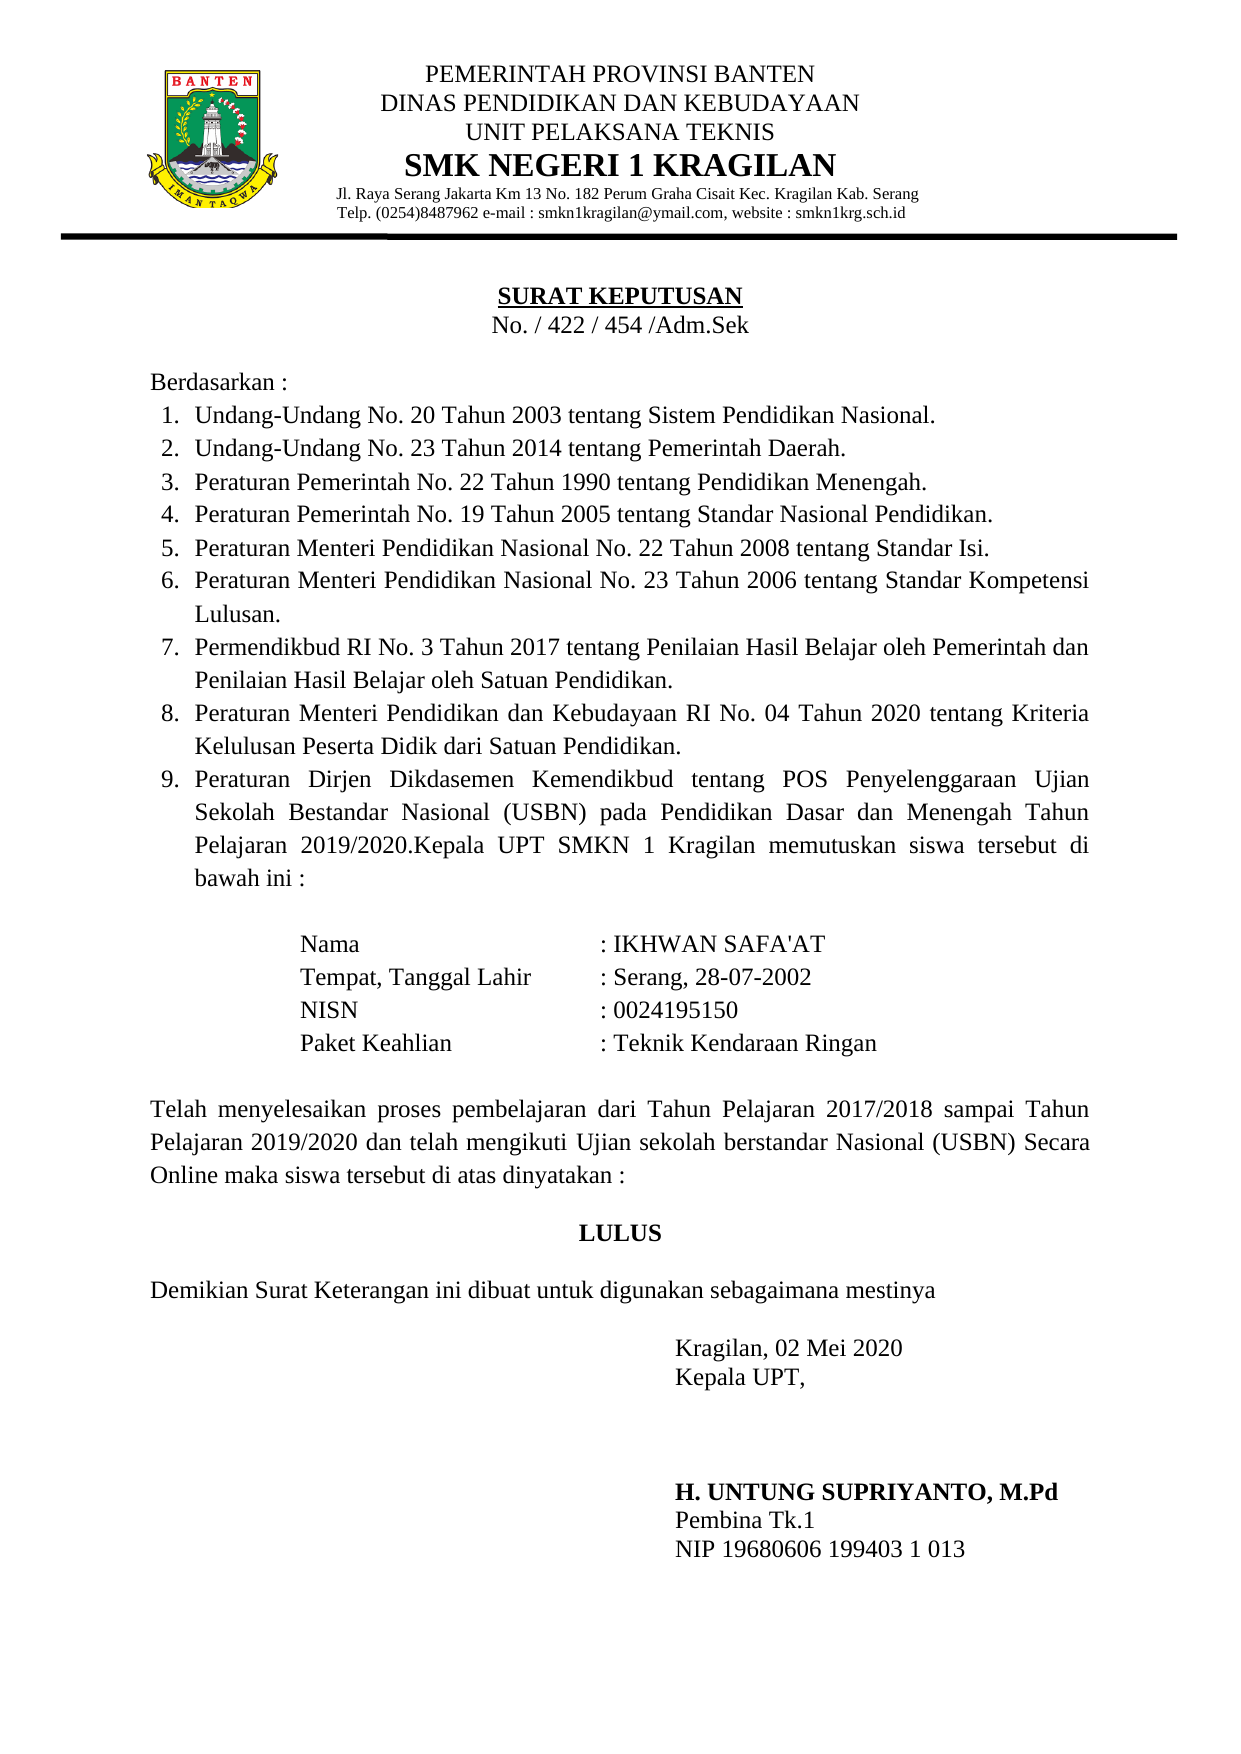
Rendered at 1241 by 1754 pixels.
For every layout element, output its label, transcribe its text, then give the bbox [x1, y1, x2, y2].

list Peraturan Menteri Pendidikan Nasional No. 22 Tahun 2008 tentang Standar Isi. [179, 533, 1090, 561]
list Peraturan Pemerintah No. 19 Tahun 2005 tentang Standar Nasional Pendidikan. [179, 499, 1090, 528]
list Peraturan Menteri Pendidikan dan Kebudayaan RI No. 04 Tahun 2020 tentang Kriteria Kelulusan Peserta Didik dari Satuan Pendidikan. [179, 698, 1090, 759]
list Peraturan Menteri Pendidikan Nasional No. 23 Tahun 2006 tentang Standar Kompetensi Lulusan. [179, 566, 1090, 627]
text LULUS [150, 1218, 1090, 1247]
text Telah menyelesaikan proses pembelajaran dari Tahun Pelajaran 2017/2018 sampai Tahun Pelajaran 2019/2020 dan telah mengikuti Ujian sekolah berstandar Nasional (USBN) Secara Online maka siswa tersebut di atas dinyatakan : [150, 1094, 1090, 1189]
text Demikian Surat Keterangan ini dibuat untuk digunakan sebagaimana mestinya [150, 1276, 1090, 1304]
text Tempat, Tanggal Lahir : Serang, 28-07-2002 [150, 962, 1090, 991]
text SURAT KEPUTUSAN [150, 281, 1090, 310]
picture [146, 70, 279, 208]
list Peraturan Pemerintah No. 22 Tahun 1990 tentang Pendidikan Menengah. [179, 467, 1090, 495]
text NIP 19680606 199403 1 013 [150, 1534, 1090, 1563]
text Kepala UPT, [150, 1362, 1090, 1391]
text H. UNTUNG SUPRIYANTO, M.Pd [150, 1477, 1090, 1506]
text No. / 422 / 454 /Adm.Sek [150, 310, 1090, 339]
list Undang-Undang No. 23 Tahun 2014 tentang Pemerintah Daerah. [179, 433, 1090, 462]
text Nama : IKHWAN SAFA'AT [150, 929, 1090, 958]
text Kragilan, 02 Mei 2020 [150, 1333, 1090, 1362]
list Peraturan Dirjen Dikdasemen Kemendikbud tentang POS Penyelenggaraan Ujian Sekolah Bestandar Nasional (USBN) pada Pendidikan Dasar dan Menengah Tahun Pelajaran 2019/2020.Kepala UPT SMKN 1 Kragilan memutuskan siswa tersebut di bawah ini : [179, 764, 1090, 892]
text Berdasarkan : [150, 367, 1090, 396]
text NISN : 0024195150 [150, 995, 1090, 1024]
text Paket Keahlian : Teknik Kendaraan Ringan [150, 1028, 1090, 1057]
text Pembina Tk.1 [150, 1506, 1090, 1534]
list Permendikbud RI No. 3 Tahun 2017 tentang Penilaian Hasil Belajar oleh Pemerintah dan Penilaian Hasil Belajar oleh Satuan Pendidikan. [179, 632, 1090, 693]
list Undang-Undang No. 20 Tahun 2003 tentang Sistem Pendidikan Nasional. [179, 401, 1090, 429]
